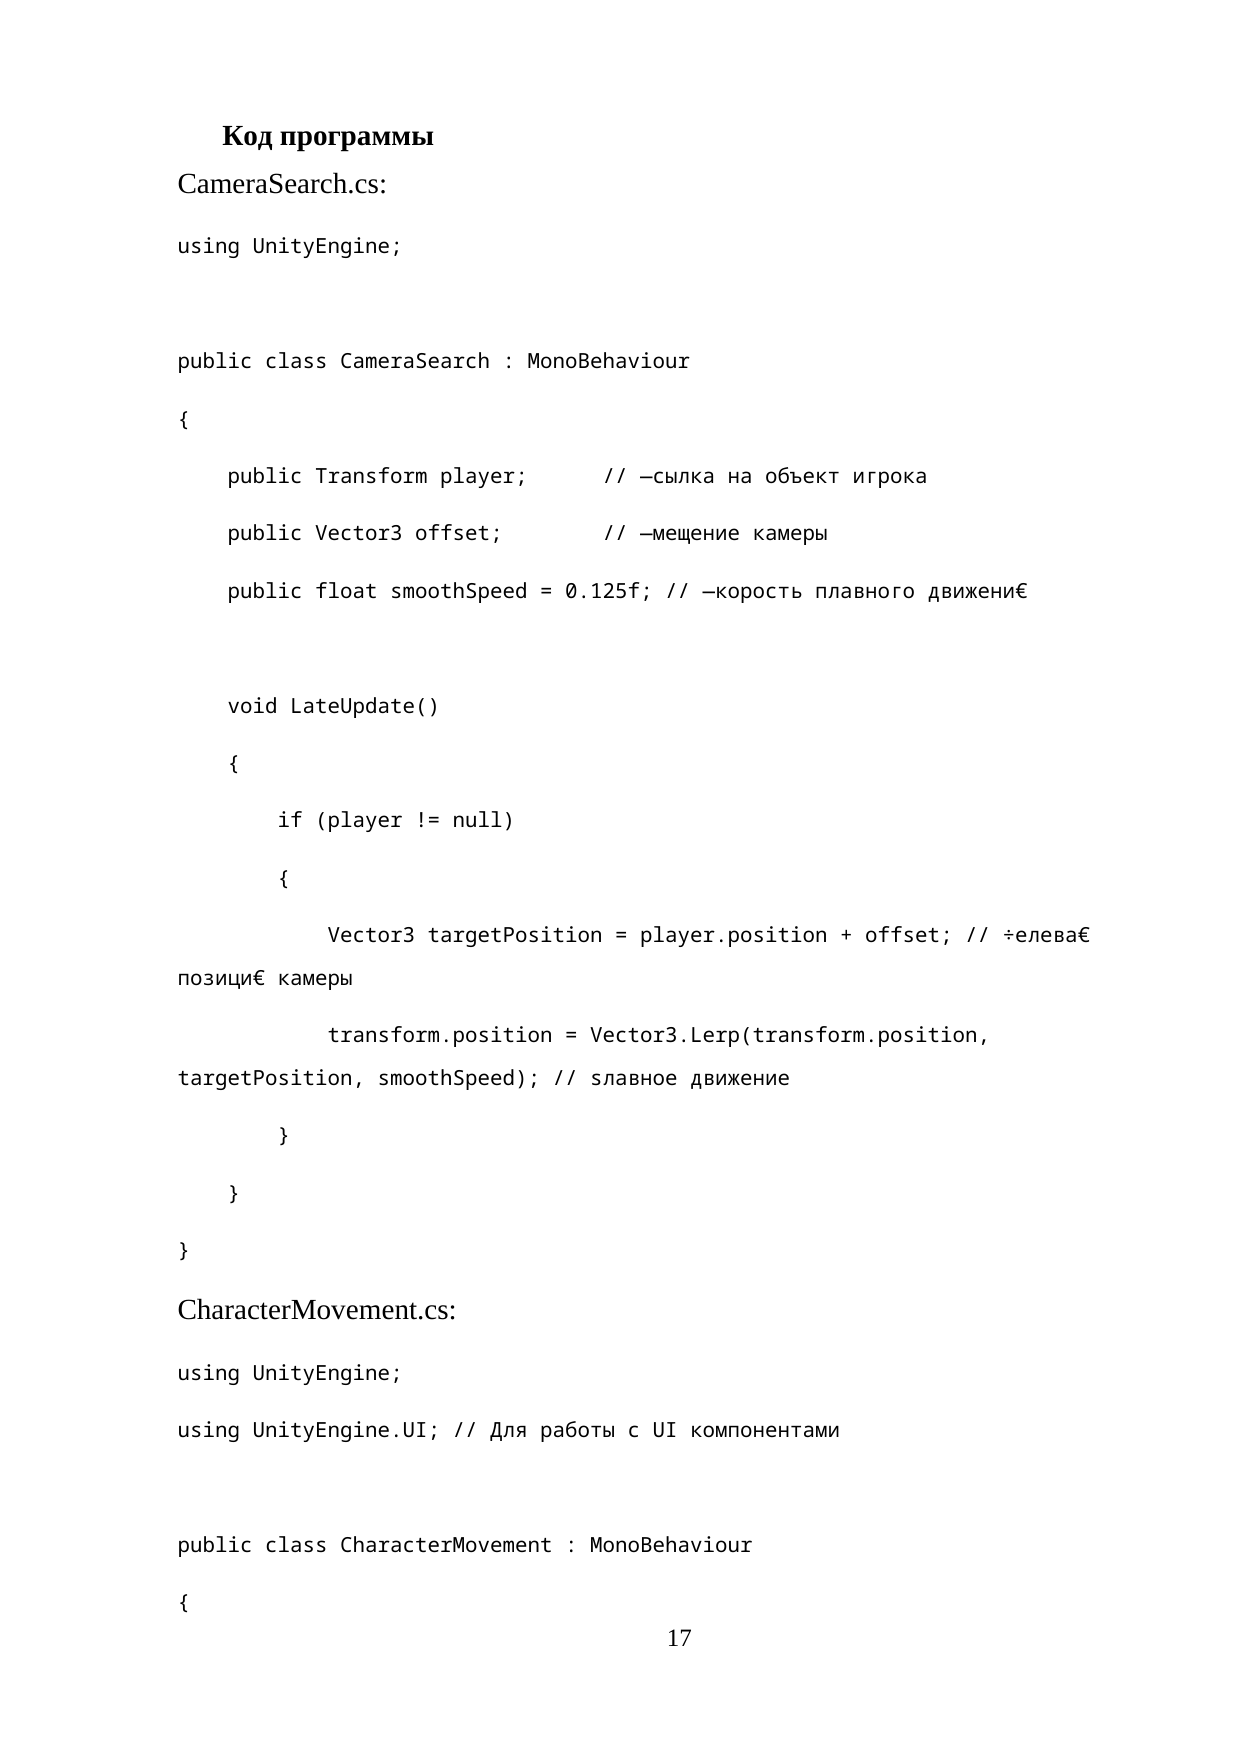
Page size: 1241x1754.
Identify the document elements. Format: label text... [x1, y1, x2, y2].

text using UnityEngine.UI; // Для работы с UI компонентами [177, 1415, 1181, 1443]
text using UnityEngine; [177, 232, 1181, 260]
text CameraSearch.cs: [177, 166, 1181, 200]
text { [177, 404, 1181, 432]
text { [177, 748, 1181, 777]
text public Vector3 offset; // —мещение камеры [177, 518, 1181, 547]
text public class CharacterMovement : MonoBehaviour [177, 1530, 1181, 1558]
text using UnityEngine; [177, 1358, 1181, 1386]
text if (player != null) [177, 806, 1181, 834]
text } [177, 1120, 1181, 1149]
text public Transform player; // —сылка на объект игрока [177, 461, 1181, 489]
text public float smoothSpeed = 0.125f; // —корость плавного движени€ [177, 576, 1181, 604]
text { [177, 863, 1181, 891]
text CharacterMovement.cs: [177, 1292, 1181, 1326]
text Vector3 targetPosition = player.position + offset; // ÷елева€ позици€ камеры [177, 920, 1181, 991]
text void LateUpdate() [177, 691, 1181, 719]
text Код программы [222, 118, 1181, 152]
text } [177, 1235, 1181, 1263]
text } [177, 1178, 1181, 1206]
text public class CameraSearch : MonoBehaviour [177, 346, 1181, 375]
text { [177, 1587, 1181, 1616]
text transform.position = Vector3.Lerp(transform.position, targetPosition, smoothSpeed); // ѕлавное движение [177, 1020, 1181, 1091]
